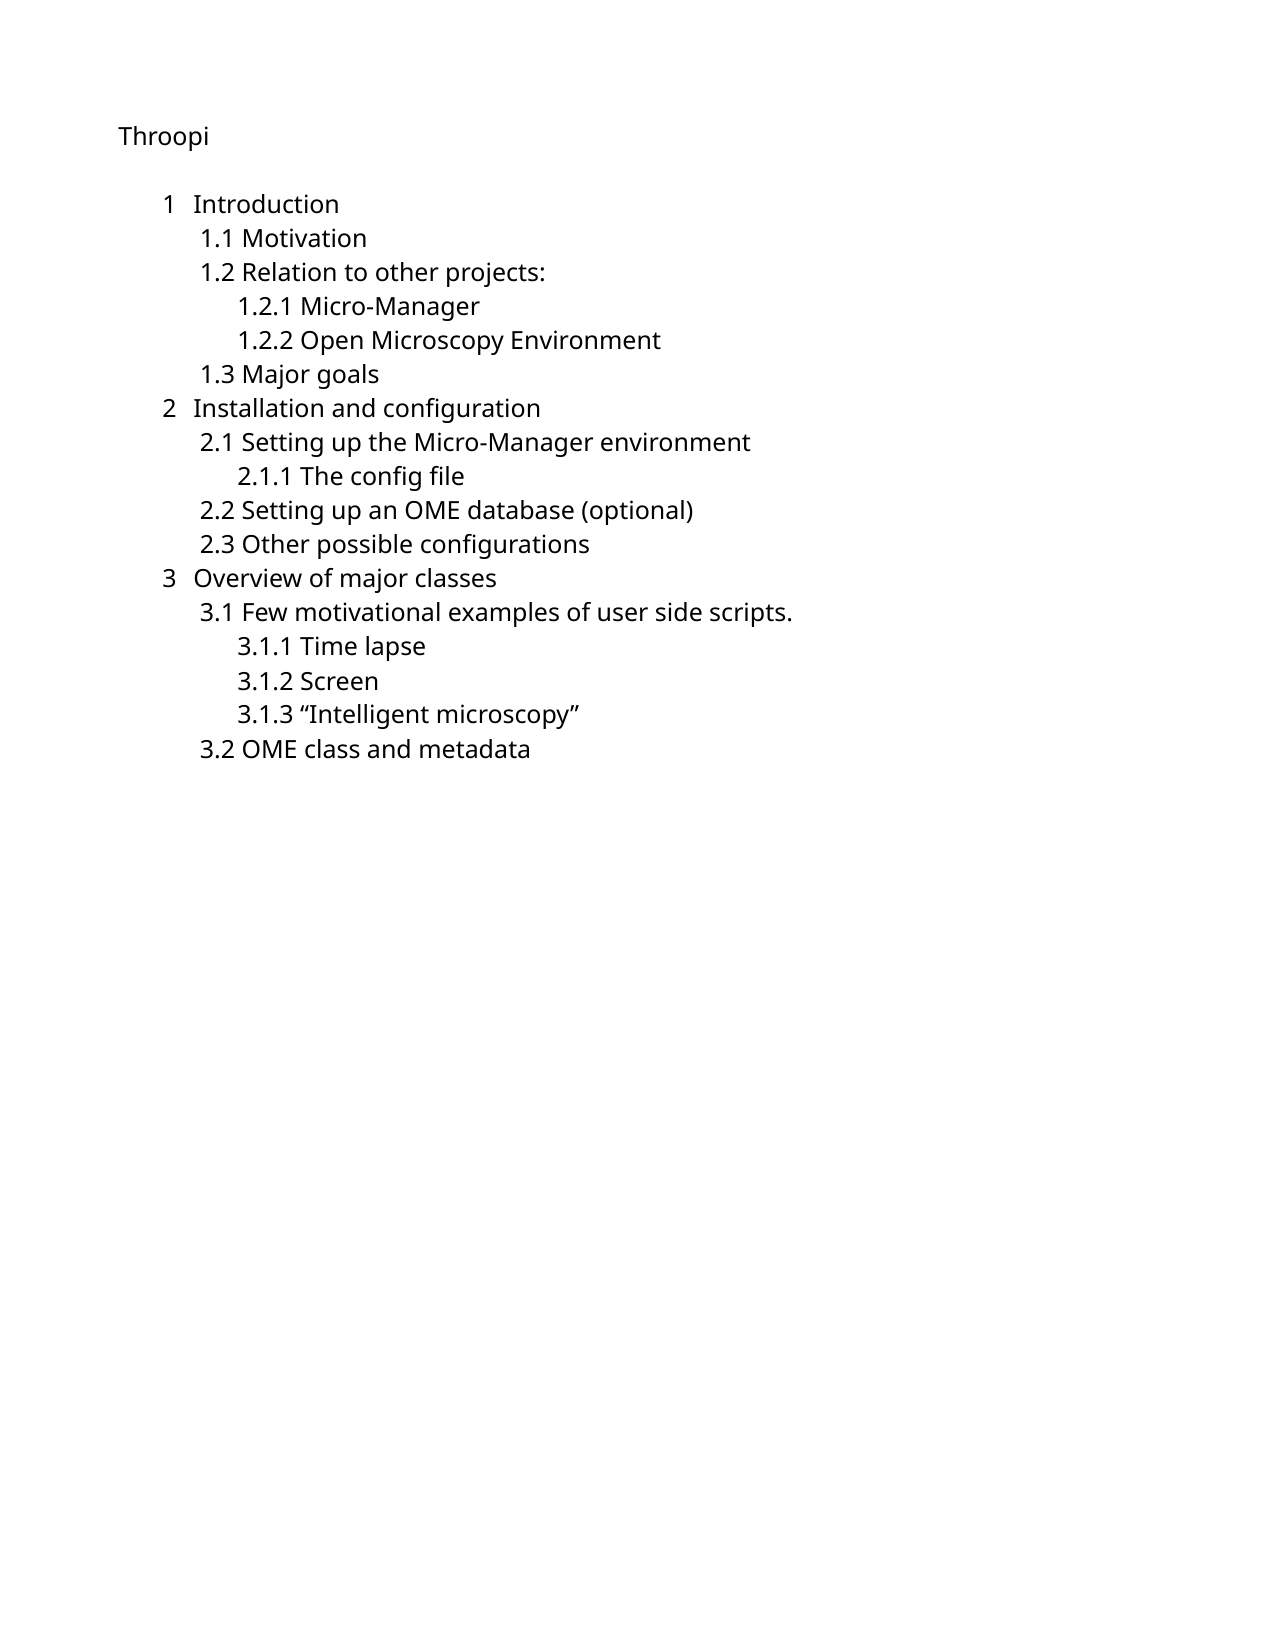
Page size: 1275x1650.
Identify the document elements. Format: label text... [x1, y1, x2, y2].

list Relation to other projects: [193, 254, 1157, 288]
list Screen [231, 663, 1157, 697]
list The config file [231, 459, 1157, 493]
list Installation and configuration [156, 391, 1157, 425]
list Micro-Manager [231, 288, 1157, 322]
text Throopi [118, 118, 1157, 152]
list Major goals [193, 357, 1157, 391]
list Overview of major classes [156, 561, 1157, 595]
list Introduction [156, 186, 1157, 220]
list Open Microscopy Environment [231, 322, 1157, 357]
list Motivation [193, 220, 1157, 254]
list Setting up an OME database (optional) [193, 493, 1157, 527]
list “Intelligent microscopy” [231, 697, 1157, 731]
list Time lapse [231, 629, 1157, 663]
list Other possible configurations [193, 527, 1157, 561]
list Few motivational examples of user side scripts. [193, 595, 1157, 629]
list OME class and metadata [193, 731, 1157, 765]
list Setting up the Micro-Manager environment [193, 425, 1157, 459]
